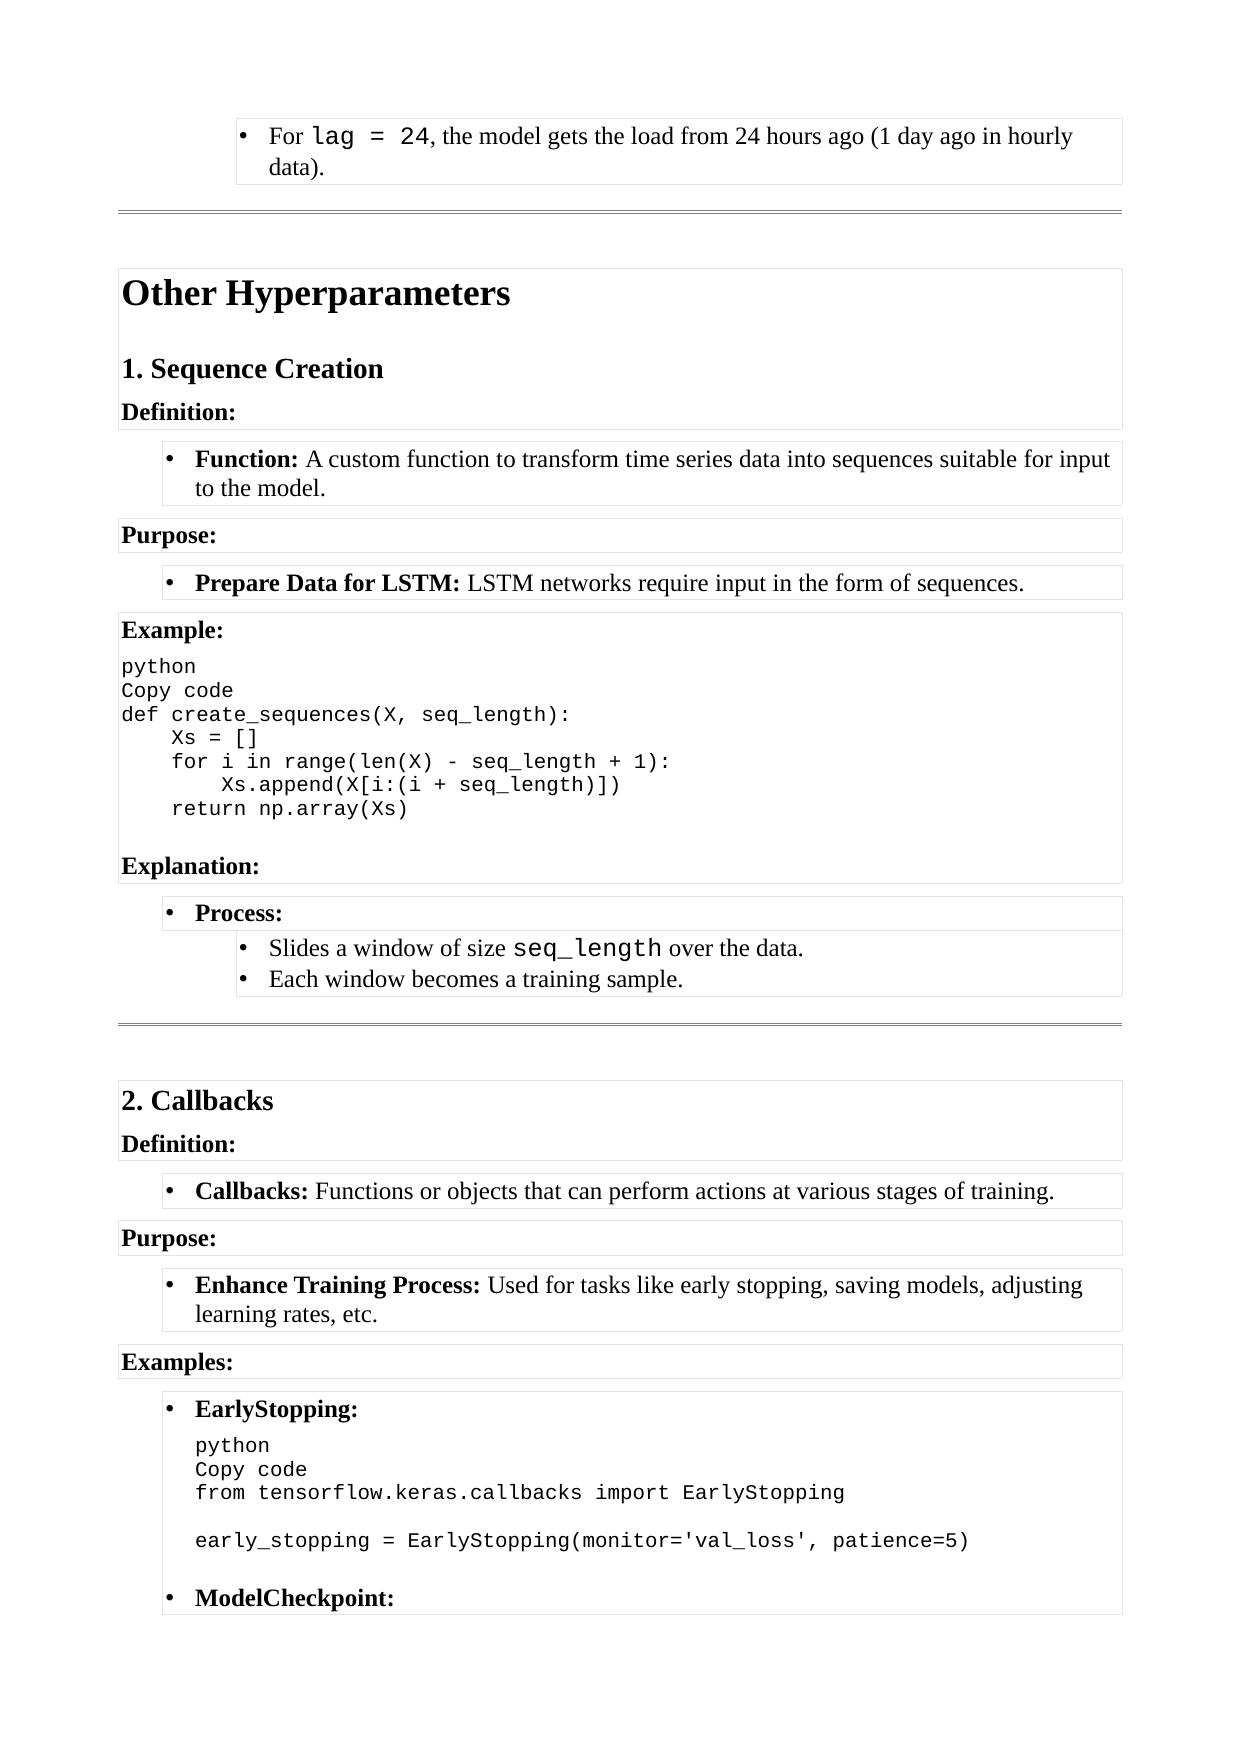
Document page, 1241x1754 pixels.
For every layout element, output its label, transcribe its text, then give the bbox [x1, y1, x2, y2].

list Copy code [163, 1456, 1122, 1479]
text Definition: [119, 1126, 1122, 1160]
text Definition: [119, 394, 1122, 429]
list Callbacks: Functions or objects that can perform actions at various stages of training. [163, 1174, 1122, 1208]
text Copy code [119, 677, 1122, 701]
list early_stopping = EarlyStopping(monitor='val_loss', patience=5) [163, 1527, 1122, 1553]
text Examples: [119, 1345, 1122, 1378]
list Function: A custom function to transform time series data into sequences suitable for input to the model. [163, 442, 1122, 505]
text Purpose: [119, 519, 1122, 552]
subtitle Other Hyperparameters [119, 269, 1122, 313]
list ModelCheckpoint: [163, 1580, 1122, 1614]
text Example: [119, 613, 1122, 644]
list For lag = 24, the model gets the load from 24 hours ago (1 day ago in hourly data). [237, 119, 1122, 184]
list Enhance Training Process: Used for tasks like early stopping, saving models, adjusting learning rates, etc. [163, 1269, 1122, 1331]
text Xs.append(X[i:(i + seq_length)]) [119, 771, 1122, 795]
list Prepare Data for LSTM: LSTM networks require input in the form of sequences. [163, 566, 1122, 599]
list from tensorflow.keras.callbacks import EarlyStopping [163, 1479, 1122, 1506]
text python [119, 653, 1122, 677]
subtitle 2. Callbacks [119, 1081, 1122, 1116]
text Xs = [] [119, 724, 1122, 748]
list Slides a window of size seq_length over the data. [237, 931, 1122, 961]
text def create_sequences(X, seq_length): [119, 701, 1122, 724]
subtitle 1. Sequence Creation [119, 348, 1122, 384]
text return np.array(Xs) [119, 795, 1122, 822]
text Purpose: [119, 1221, 1122, 1255]
text for i in range(len(X) - seq_length + 1): [119, 748, 1122, 771]
list python [163, 1432, 1122, 1456]
list Process: [163, 897, 1122, 930]
list EarlyStopping: [163, 1392, 1122, 1423]
list Each window becomes a training sample. [237, 961, 1122, 996]
text Explanation: [119, 848, 1122, 883]
